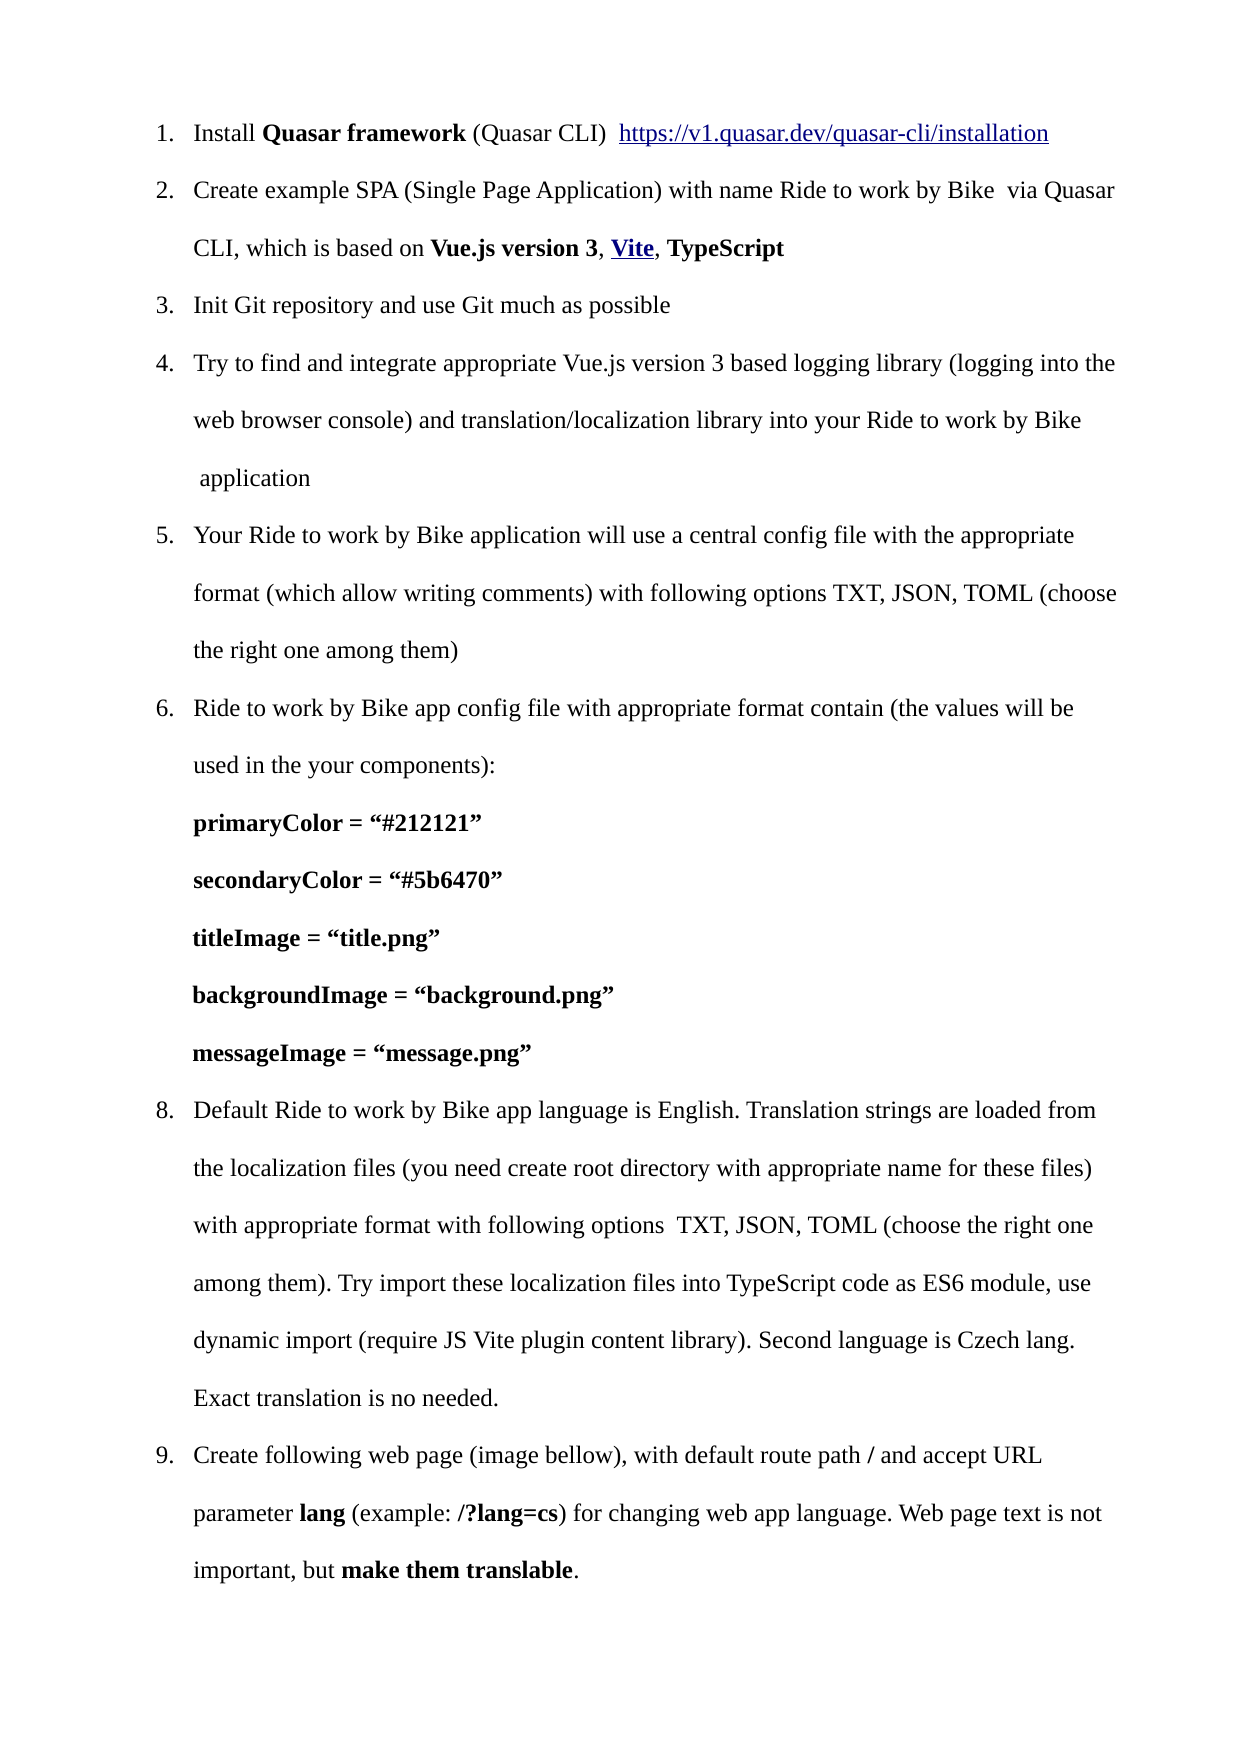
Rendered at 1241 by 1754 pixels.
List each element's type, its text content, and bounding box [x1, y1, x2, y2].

list Ride to work by Bike app config file with appropriate format contain (the values will be used in the your components): [156, 693, 1122, 779]
list Create following web page (image bellow), with default route path / and accept URL parameter lang (example: /?lang=cs) for changing web app language. Web page text is not important, but make them translable. [156, 1441, 1122, 1584]
list Install Quasar framework (Quasar CLI) https://v1.quasar.dev/quasar-cli/installation [156, 118, 1122, 147]
list Default Ride to work by Bike app language is English. Translation strings are loaded from the localization files (you need create root directory with appropriate name for these files) with appropriate format with following options TXT, JSON, TOML (choose the right one among them). Try import these localization files into TypeScript code as ES6 module, use dynamic import (require JS Vite plugin content library). Second language is Czech lang. Exact translation is no needed. [156, 1096, 1122, 1412]
text titleImage = “title.png” [118, 923, 1122, 952]
text backgroundImage = “background.png” [118, 981, 1122, 1009]
list primaryColor = “#212121” [156, 808, 1122, 837]
list Your Ride to work by Bike application will use a central config file with the appropriate format (which allow writing comments) with following options TXT, JSON, TOML (choose the right one among them) [156, 521, 1122, 664]
list Init Git repository and use Git much as possible [156, 291, 1122, 319]
list Create example SPA (Single Page Application) with name Ride to work by Bike via Quasar CLI, which is based on Vue.js version 3, Vite, TypeScript [156, 176, 1122, 262]
text messageImage = “message.png” [118, 1038, 1122, 1067]
list Try to find and integrate appropriate Vue.js version 3 based logging library (logging into the web browser console) and translation/localization library into your Ride to work by Bike [156, 348, 1122, 434]
list application [156, 463, 1122, 492]
list secondaryColor = “#5b6470” [156, 866, 1122, 894]
